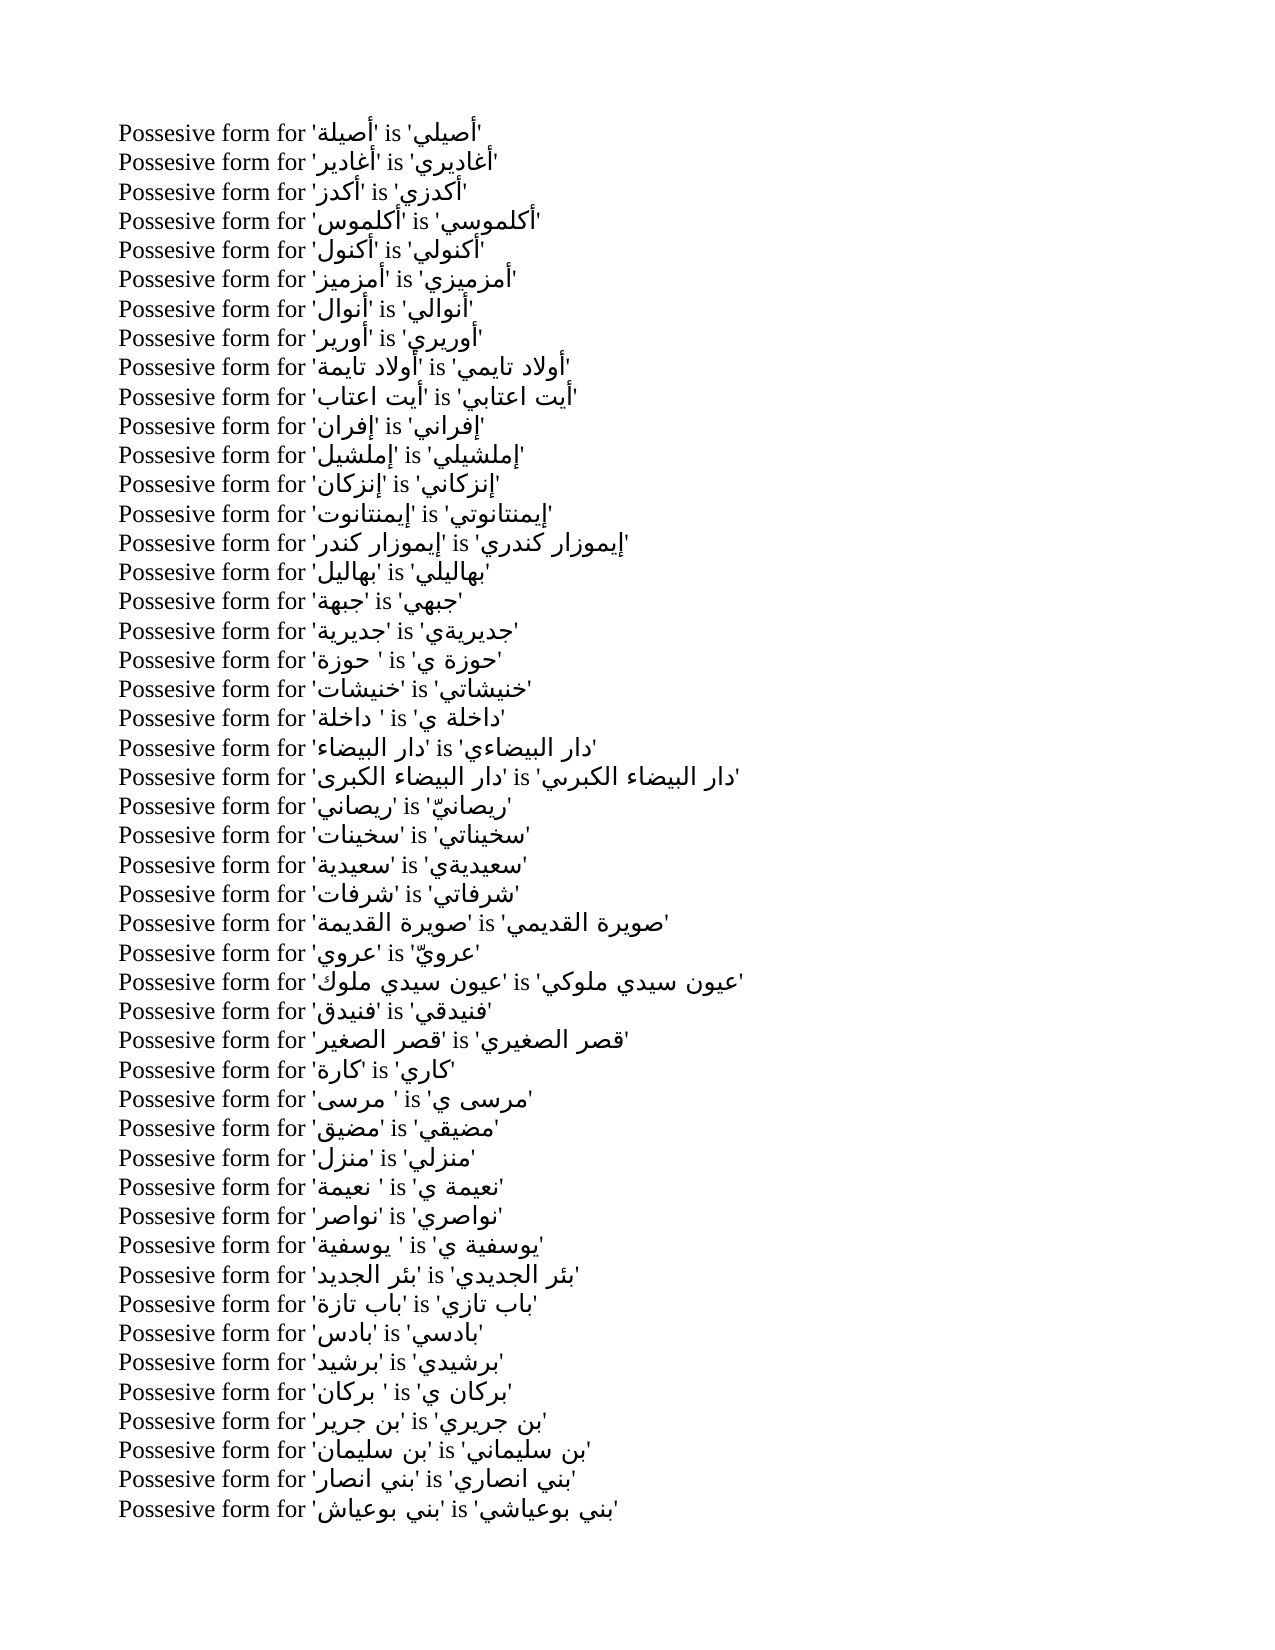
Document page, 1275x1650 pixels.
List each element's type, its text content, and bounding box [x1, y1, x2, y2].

text Possesive form for 'خنيشات' is 'خنيشاتي' [118, 674, 1157, 703]
text Possesive form for 'بادس' is 'بادسي' [118, 1318, 1157, 1347]
text Possesive form for 'إفران' is 'إفراني' [118, 411, 1157, 440]
text Possesive form for 'حوزة ' is 'حوزة ي' [118, 645, 1157, 674]
text Possesive form for 'باب تازة' is 'باب تازي' [118, 1289, 1157, 1318]
text Possesive form for 'يوسفية ' is 'يوسفية ي' [118, 1230, 1157, 1260]
text Possesive form for 'أنوال' is 'أنوالي' [118, 294, 1157, 323]
text Possesive form for 'مضيق' is 'مضيقي' [118, 1113, 1157, 1143]
text Possesive form for 'بني بوعياش' is 'بني بوعياشي' [118, 1494, 1157, 1523]
text Possesive form for 'سخينات' is 'سخيناتي' [118, 821, 1157, 850]
text Possesive form for 'أمزميز' is 'أمزميزي' [118, 264, 1157, 294]
text Possesive form for 'ريصاني' is 'ريصانيّ' [118, 791, 1157, 821]
text Possesive form for 'بني انصار' is 'بني انصاري' [118, 1464, 1157, 1494]
text Possesive form for 'بركان ' is 'بركان ي' [118, 1377, 1157, 1406]
text Possesive form for 'قصر الصغير' is 'قصر الصغيري' [118, 1026, 1157, 1055]
text Possesive form for 'صويرة القديمة' is 'صويرة القديمي' [118, 908, 1157, 938]
text Possesive form for 'شرفات' is 'شرفاتي' [118, 879, 1157, 908]
text Possesive form for 'بن جرير' is 'بن جريري' [118, 1406, 1157, 1435]
text Possesive form for 'سعيدية' is 'سعيديةي' [118, 850, 1157, 879]
text Possesive form for 'عروي' is 'عرويّ' [118, 938, 1157, 967]
text Possesive form for 'إيموزار كندر' is 'إيموزار كندري' [118, 528, 1157, 557]
text Possesive form for 'منزل' is 'منزلي' [118, 1143, 1157, 1172]
text Possesive form for 'إملشيل' is 'إملشيلي' [118, 440, 1157, 469]
text Possesive form for 'جديرية' is 'جديريةي' [118, 616, 1157, 645]
text Possesive form for 'بهاليل' is 'بهاليلي' [118, 557, 1157, 586]
text Possesive form for 'نعيمة ' is 'نعيمة ي' [118, 1172, 1157, 1201]
text Possesive form for 'مرسى ' is 'مرسى ي' [118, 1084, 1157, 1113]
text Possesive form for 'برشيد' is 'برشيدي' [118, 1347, 1157, 1377]
text Possesive form for 'أكلموس' is 'أكلموسي' [118, 206, 1157, 235]
text Possesive form for 'أولاد تايمة' is 'أولاد تايمي' [118, 352, 1157, 382]
text Possesive form for 'إنزكان' is 'إنزكاني' [118, 469, 1157, 499]
text Possesive form for 'داخلة ' is 'داخلة ي' [118, 703, 1157, 733]
text Possesive form for 'أصيلة' is 'أصيلي' [118, 118, 1157, 147]
text Possesive form for 'دار البيضاء' is 'دار البيضاءي' [118, 733, 1157, 762]
text Possesive form for 'عيون سيدي ملوك' is 'عيون سيدي ملوكي' [118, 967, 1157, 996]
text Possesive form for 'إيمنتانوت' is 'إيمنتانوتي' [118, 499, 1157, 528]
text Possesive form for 'نواصر' is 'نواصري' [118, 1201, 1157, 1230]
text Possesive form for 'دار البيضاء الكبرى' is 'دار البيضاء الكبرىي' [118, 762, 1157, 791]
text Possesive form for 'فنيدق' is 'فنيدقي' [118, 996, 1157, 1026]
text Possesive form for 'أغادير' is 'أغاديري' [118, 147, 1157, 177]
text Possesive form for 'كارة' is 'كاري' [118, 1055, 1157, 1084]
text Possesive form for 'أيت اعتاب' is 'أيت اعتابي' [118, 382, 1157, 411]
text Possesive form for 'جبهة' is 'جبهي' [118, 586, 1157, 616]
text Possesive form for 'أورير' is 'أوريري' [118, 323, 1157, 352]
text Possesive form for 'بئر الجديد' is 'بئر الجديدي' [118, 1260, 1157, 1289]
text Possesive form for 'أكدز' is 'أكدزي' [118, 177, 1157, 206]
text Possesive form for 'أكنول' is 'أكنولي' [118, 235, 1157, 264]
text Possesive form for 'بن سليمان' is 'بن سليماني' [118, 1435, 1157, 1464]
